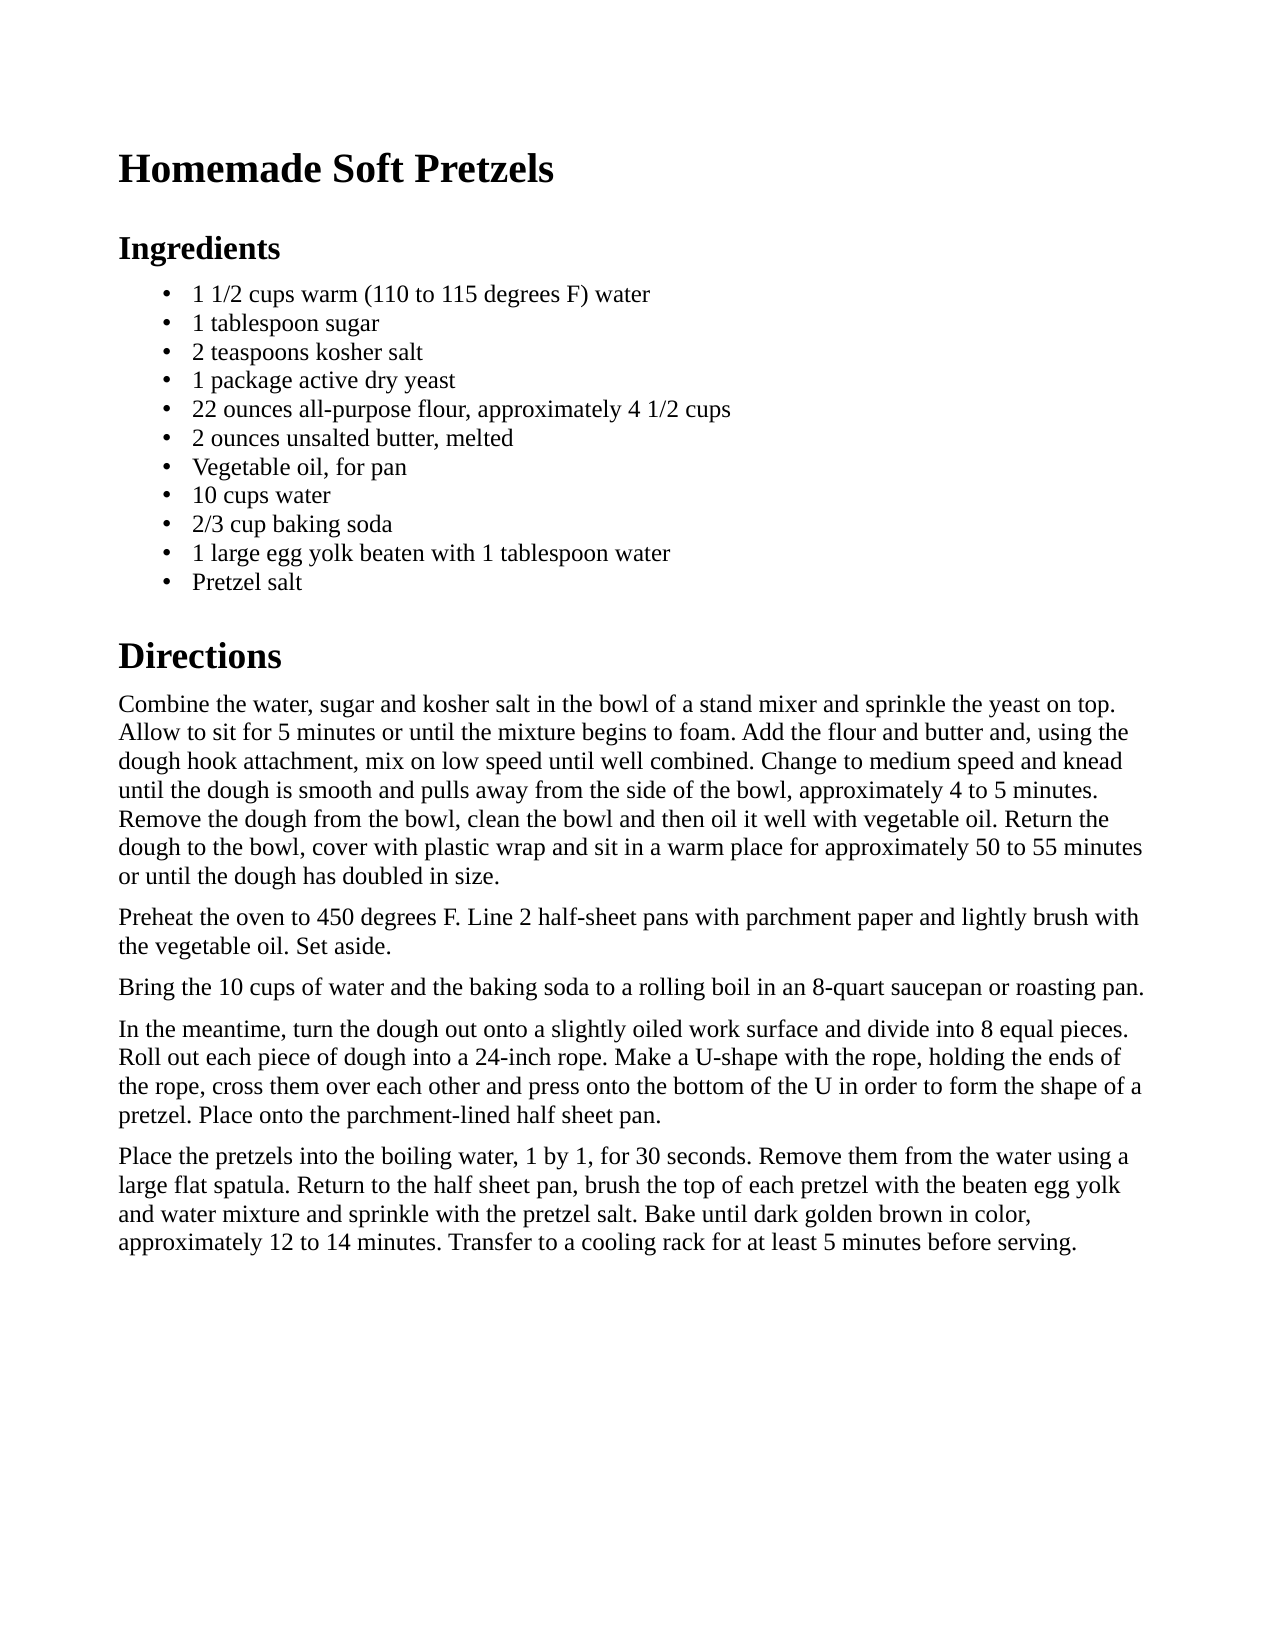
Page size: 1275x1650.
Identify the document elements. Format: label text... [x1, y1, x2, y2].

list 2 ounces unsalted butter, melted [162, 423, 1157, 452]
list Pretzel salt [162, 567, 1157, 596]
list 10 cups water [162, 481, 1157, 509]
text Combine the water, sugar and kosher salt in the bowl of a stand mixer and sprinkle the yeast on top. Allow to sit for 5 minutes or until the mixture begins to foam. Add the flour and butter and, using the dough hook attachment, mix on low speed until well combined. Change to medium speed and knead until the dough is smooth and pulls away from the side of the bowl, approximately 4 to 5 minutes. Remove the dough from the bowl, clean the bowl and then oil it well with vegetable oil. Return the dough to the bowl, cover with plastic wrap and sit in a warm place for approximately 50 to 55 minutes or until the dough has doubled in size. [118, 689, 1157, 890]
list 1 tablespoon sugar [162, 308, 1157, 337]
text Bring the 10 cups of water and the baking soda to a rolling boil in an 8-quart saucepan or roasting pan. [118, 972, 1157, 1001]
list 22 ounces all-purpose flour, approximately 4 1/2 cups [162, 394, 1157, 423]
list 2 teaspoons kosher salt [162, 337, 1157, 366]
subtitle Homemade Soft Pretzels [118, 143, 1157, 191]
list 2/3 cup baking soda [162, 509, 1157, 538]
text Preheat the oven to 450 degrees F. Line 2 half-sheet pans with parchment paper and lightly brush with the vegetable oil. Set aside. [118, 902, 1157, 960]
subtitle Directions [118, 633, 1157, 676]
subtitle Ingredients [118, 228, 1157, 267]
text Place the pretzels into the boiling water, 1 by 1, for 30 seconds. Remove them from the water using a large flat spatula. Return to the half sheet pan, brush the top of each pretzel with the beaten egg yolk and water mixture and sprinkle with the pretzel salt. Bake until dark golden brown in color, approximately 12 to 14 minutes. Transfer to a cooling rack for at least 5 minutes before serving. [118, 1141, 1157, 1256]
text In the meantime, turn the dough out onto a slightly oiled work surface and divide into 8 equal pieces. Roll out each piece of dough into a 24-inch rope. Make a U-shape with the rope, holding the ends of the rope, cross them over each other and press onto the bottom of the U in order to form the shape of a pretzel. Place onto the parchment-lined half sheet pan. [118, 1014, 1157, 1129]
list 1 1/2 cups warm (110 to 115 degrees F) water [162, 279, 1157, 308]
list 1 package active dry yeast [162, 366, 1157, 394]
list Vegetable oil, for pan [162, 452, 1157, 481]
list 1 large egg yolk beaten with 1 tablespoon water [162, 538, 1157, 567]
